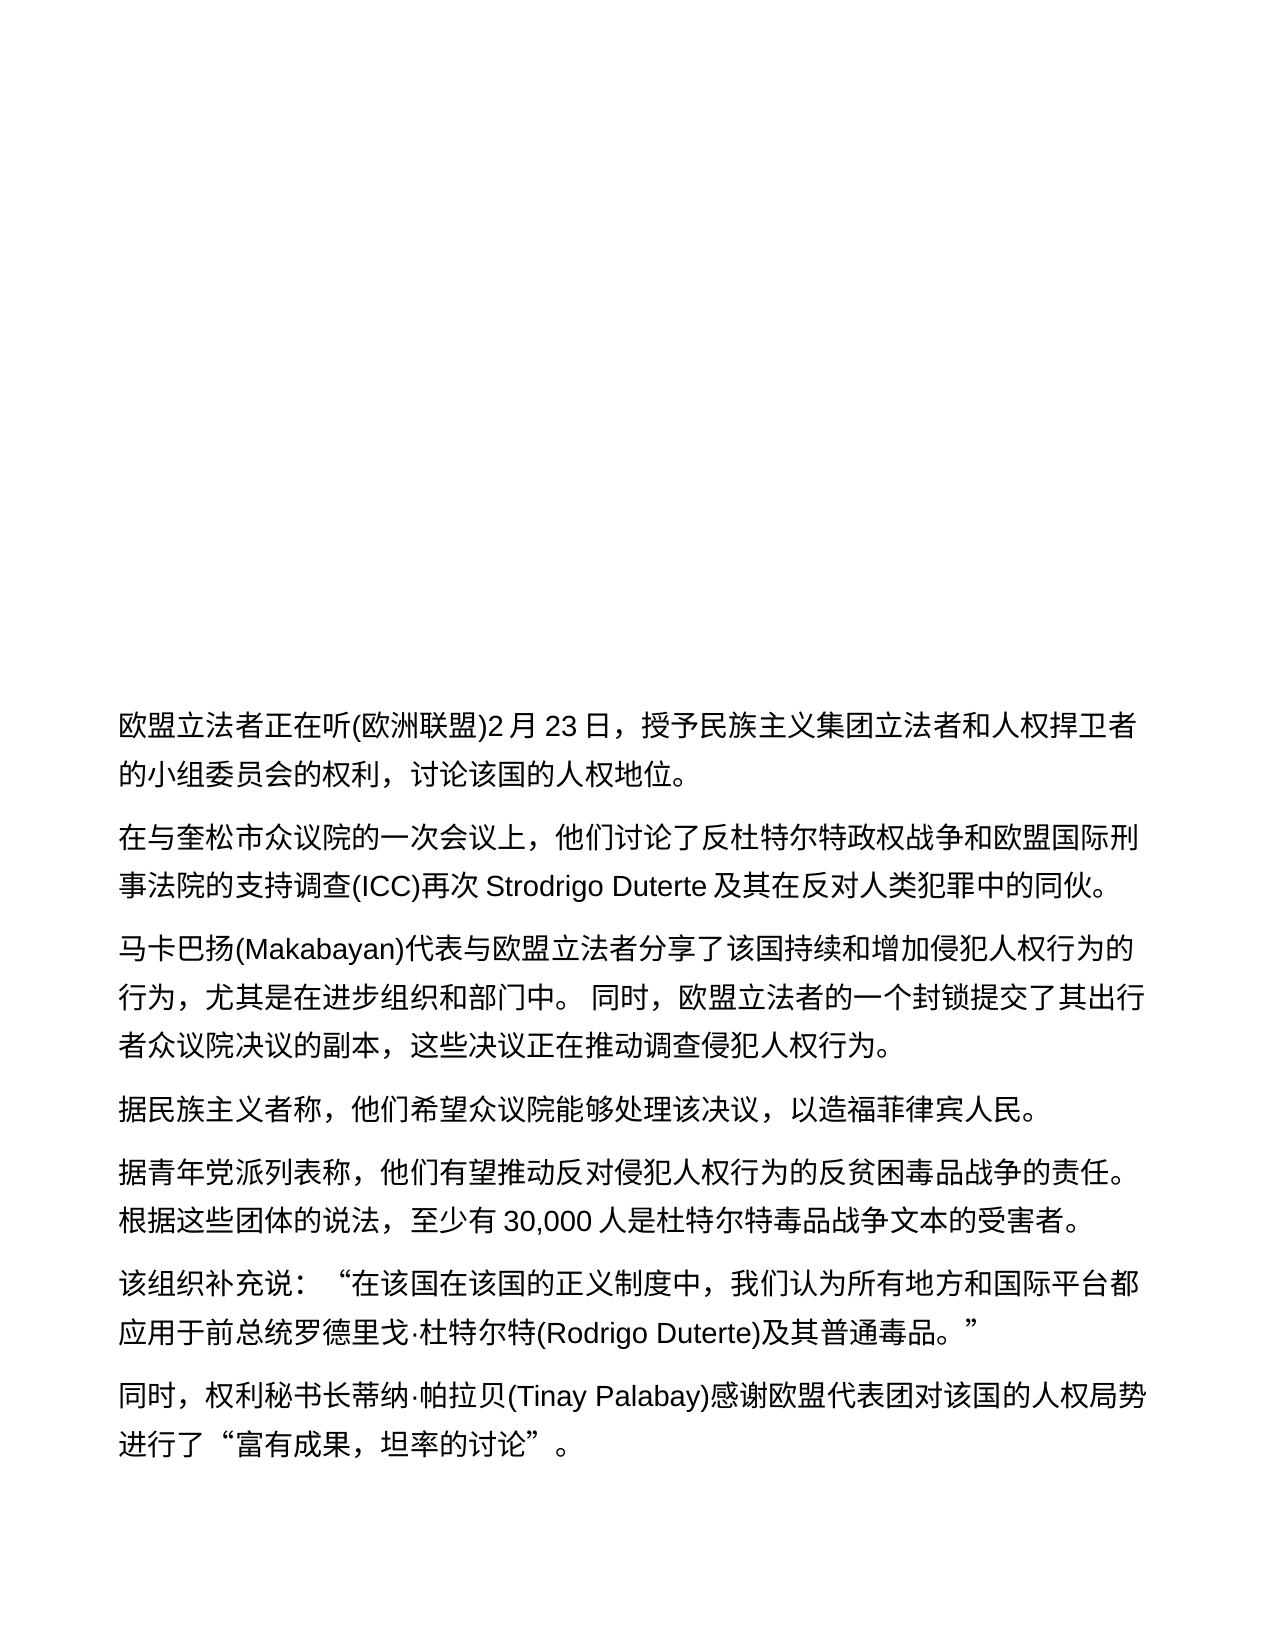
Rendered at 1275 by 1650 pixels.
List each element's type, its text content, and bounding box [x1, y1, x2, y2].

text 据青年党派列表称，他们有望推动反对侵犯人权行为的反贫困毒品战争的责任。 根据这些团体的说法，至少有30,000人是杜特尔特毒品战争文本的受害者。 [118, 1149, 1157, 1240]
text 同时，权利秘书长蒂纳·帕拉贝(Tinay Palabay)感谢欧盟代表团对该国的人权局势进行了“富有成果，坦率的讨论”。 [118, 1372, 1157, 1463]
text 马卡巴扬(Makabayan)代表与欧盟立法者分享了该国持续和增加侵犯人权行为的行为，尤其是在进步组织和部门中。 同时，欧盟立法者的一个封锁提交了其出行者众议院决议的副本，这些决议正在推动调查侵犯人权行为。 [118, 926, 1157, 1065]
text 据民族主义者称，他们希望众议院能够处理该决议，以造福菲律宾人民。 [118, 1086, 1157, 1128]
text 该组织补充说：“在该国在该国的正义制度中，我们认为所有地方和国际平台都应用于前总统罗德里戈·杜特尔特(Rodrigo Duterte)及其普通毒品。” [118, 1261, 1157, 1352]
text 在与奎松市众议院的一次会议上，他们讨论了反杜特尔特政权战争和欧盟国际刑事法院的支持调查(ICC)再次Strodrigo Duterte及其在反对人类犯罪中的同伙。 [118, 814, 1157, 905]
text 欧盟立法者正在听(欧洲联盟)2月23日，授予民族主义集团立法者和人权捍卫者的小组委员会的权利，讨论该国的人权地位。 [118, 118, 1157, 793]
